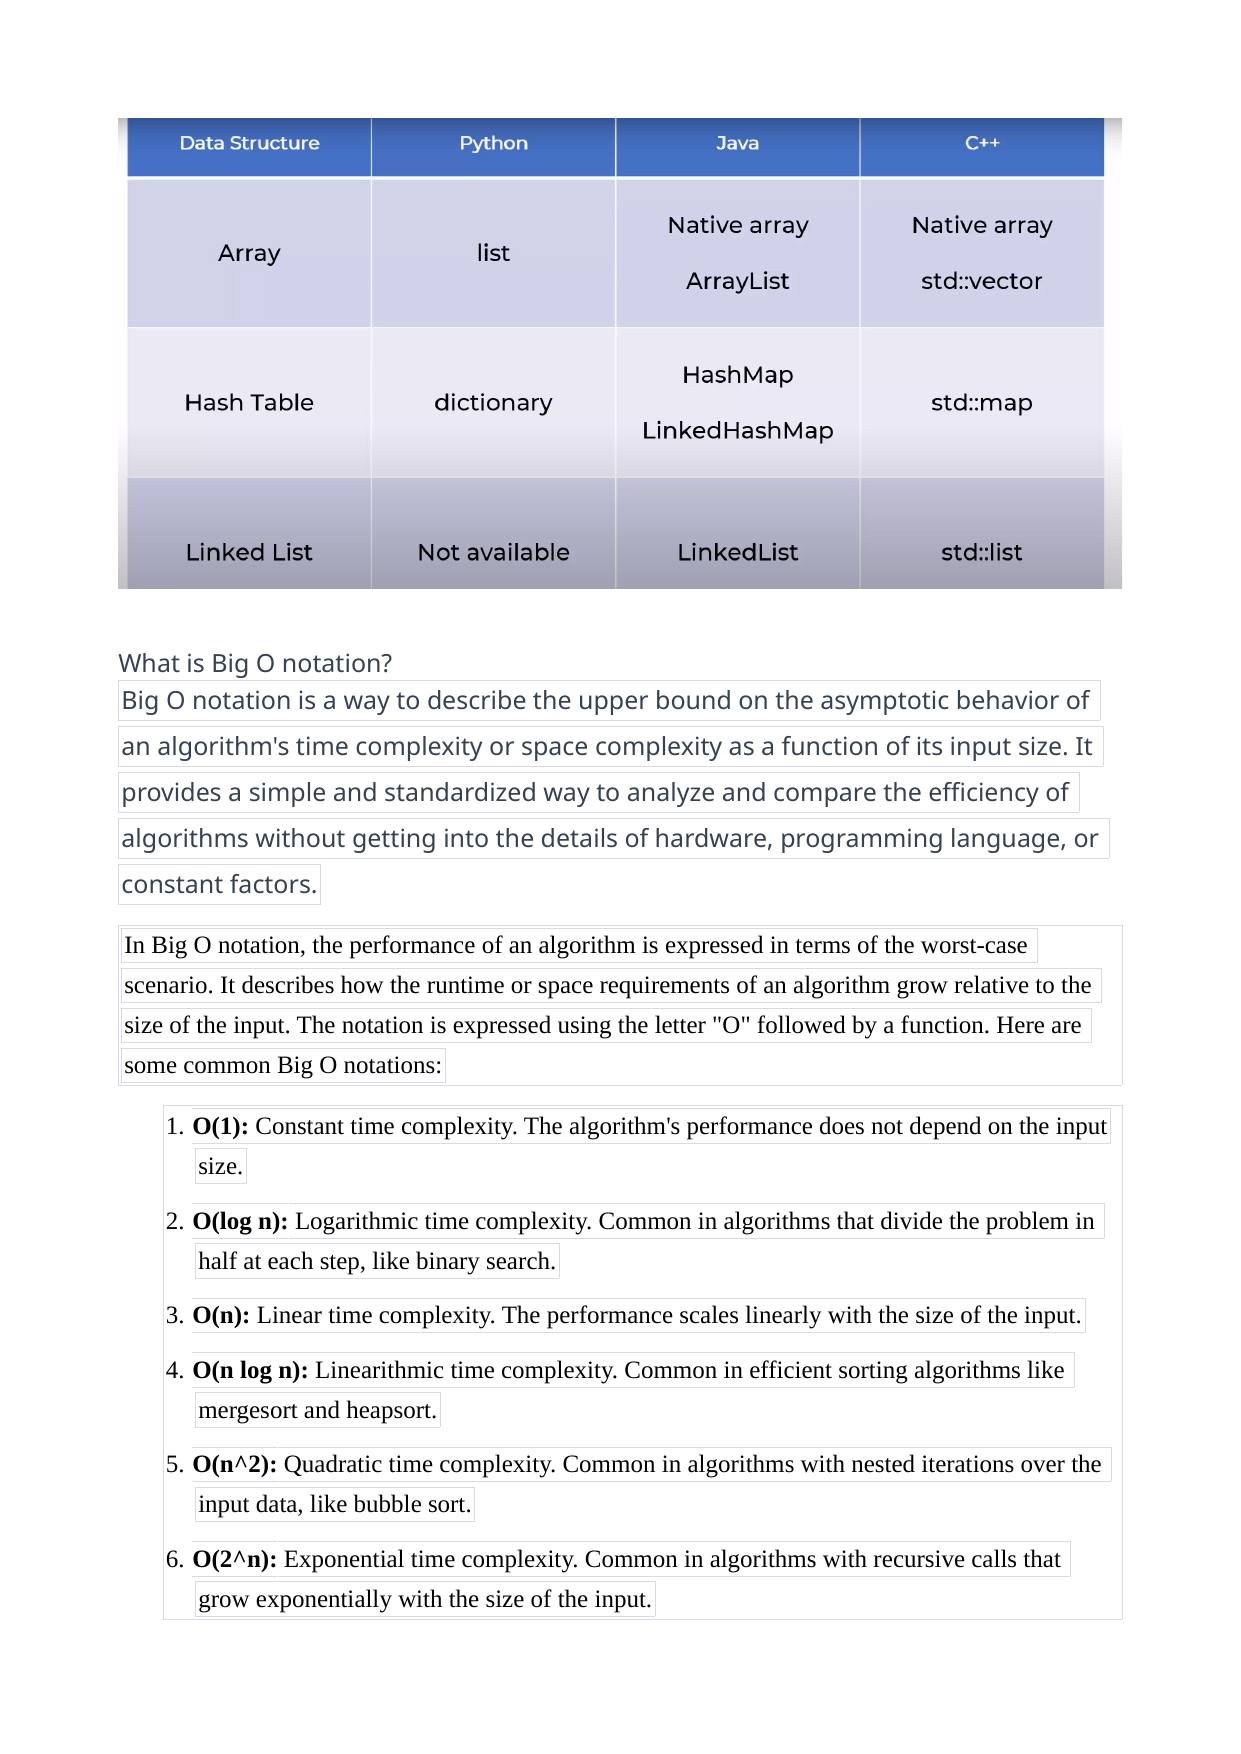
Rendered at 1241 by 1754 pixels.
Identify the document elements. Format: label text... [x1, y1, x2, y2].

list O(1): Constant time complexity. The algorithm's performance does not depend on the input size. [164, 1106, 1122, 1183]
text What is Big O notation? [118, 646, 1122, 680]
list O(2^n): Exponential time complexity. Common in algorithms with recursive calls that grow exponentially with the size of the input. [164, 1538, 1122, 1619]
list O(n^2): Quadratic time complexity. Common in algorithms with nested iterations over the input data, like bubble sort. [164, 1443, 1122, 1521]
list O(log n): Logarithmic time complexity. Common in algorithms that divide the problem in half at each step, like binary search. [164, 1200, 1122, 1278]
text In Big O notation, the performance of an algorithm is expressed in terms of the worst-case scenario. It describes how the runtime or space requirements of an algorithm grow relative to the size of the input. The notation is expressed using the letter "O" followed by a function. Here are some common Big O notations: [119, 926, 1122, 1085]
picture [118, 118, 1123, 589]
list O(n log n): Linearithmic time complexity. Common in efficient sorting algorithms like mergesort and heapsort. [164, 1349, 1122, 1427]
list O(n): Linear time complexity. The performance scales linearly with the size of the input. [164, 1294, 1122, 1332]
text Big O notation is a way to describe the upper bound on the asymptotic behavior of an algorithm's time complexity or space complexity as a function of its input size. It provides a simple and standardized way to analyze and compare the efficiency of algorithms without getting into the details of hardware, programming language, or constant factors. [118, 680, 1122, 904]
